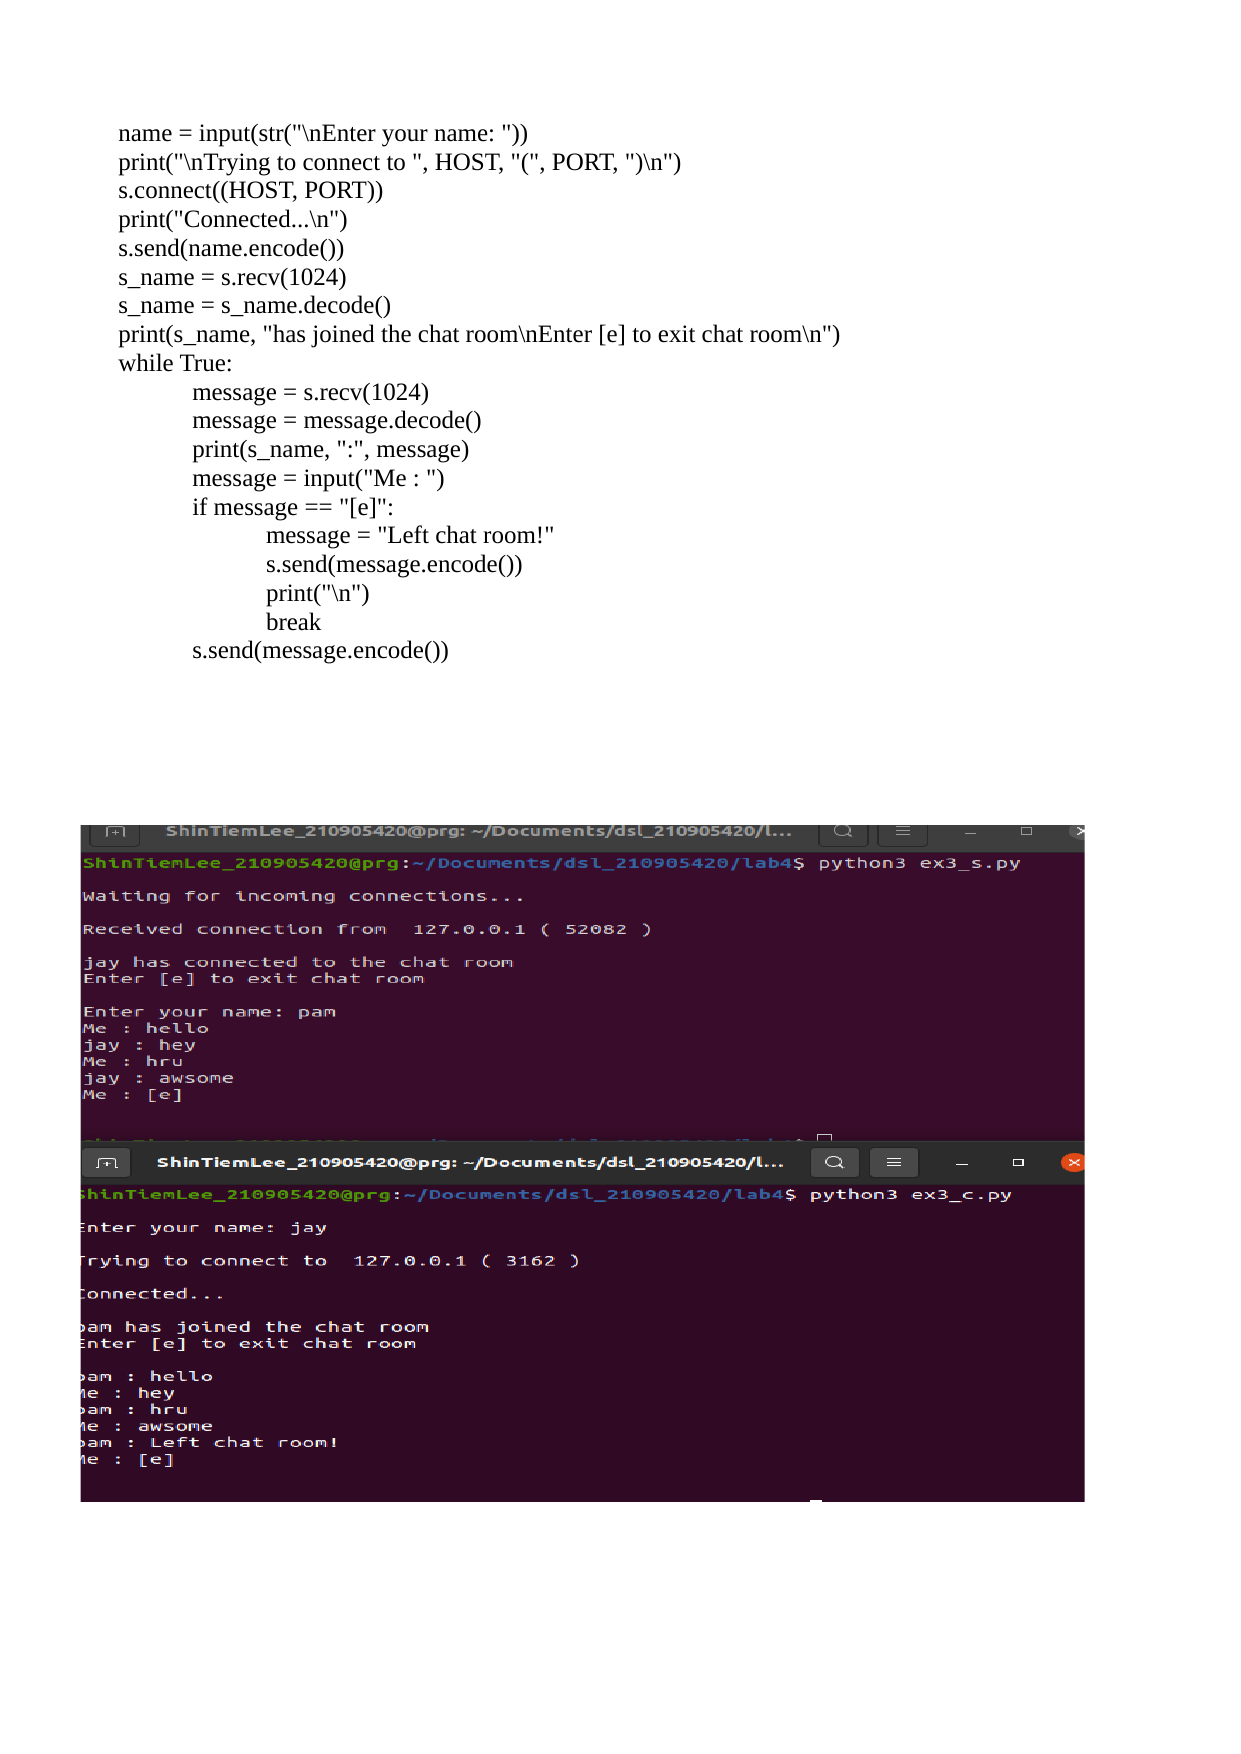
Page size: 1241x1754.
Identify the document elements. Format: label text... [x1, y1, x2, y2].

text print("Connected...\n") [118, 204, 1122, 233]
text s.connect((HOST, PORT)) [118, 176, 1122, 204]
text while True: [118, 348, 1122, 377]
text s.send(message.encode()) [118, 549, 1122, 578]
text print(s_name, "has joined the chat room\nEnter [e] to exit chat room\n") [118, 319, 1122, 348]
text print("\n") [118, 578, 1122, 607]
text s.send(name.encode()) [118, 233, 1122, 262]
text s_name = s.recv(1024) [118, 262, 1122, 291]
text message = s.recv(1024) [118, 377, 1122, 406]
text name = input(str("\nEnter your name: ")) [118, 118, 1122, 147]
text s_name = s_name.decode() [118, 291, 1122, 319]
text message = input("Me : ") [118, 463, 1122, 492]
text print(s_name, ":", message) [118, 434, 1122, 463]
text s.send(message.encode()) [118, 636, 1122, 664]
picture [80, 825, 1085, 1502]
text print("\nTrying to connect to ", HOST, "(", PORT, ")\n") [118, 147, 1122, 176]
text if message == "[e]": [118, 492, 1122, 521]
text message = "Left chat room!" [118, 521, 1122, 549]
text break [118, 607, 1122, 636]
text message = message.decode() [118, 406, 1122, 434]
